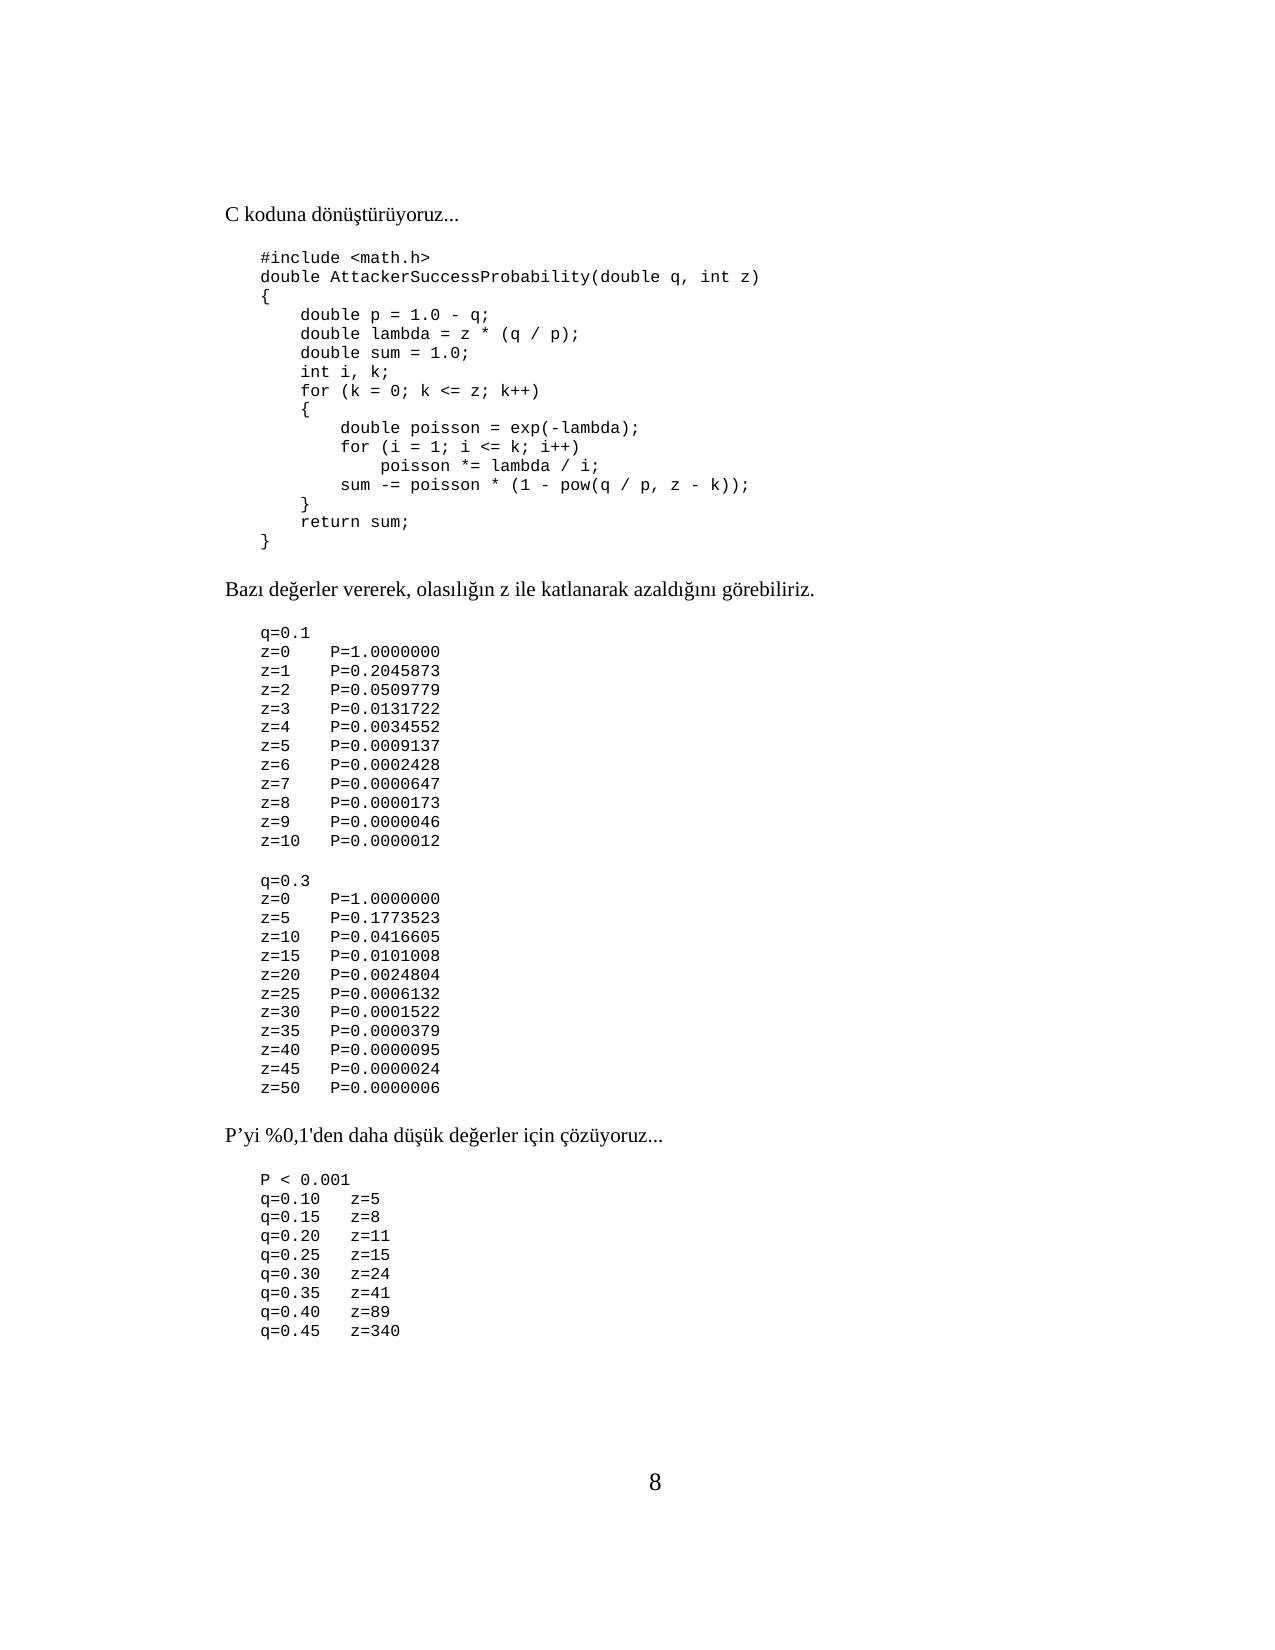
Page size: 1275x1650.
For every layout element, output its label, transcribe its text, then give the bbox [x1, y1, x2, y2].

text C koduna dönüştürüyoruz... [225, 201, 1050, 226]
text P’yi %0,1'den daha düşük değerler için çözüyoruz... [225, 1123, 1050, 1147]
text Bazı değerler vererek, olasılığın z ile katlanarak azaldığını görebiliriz. [225, 576, 1050, 601]
